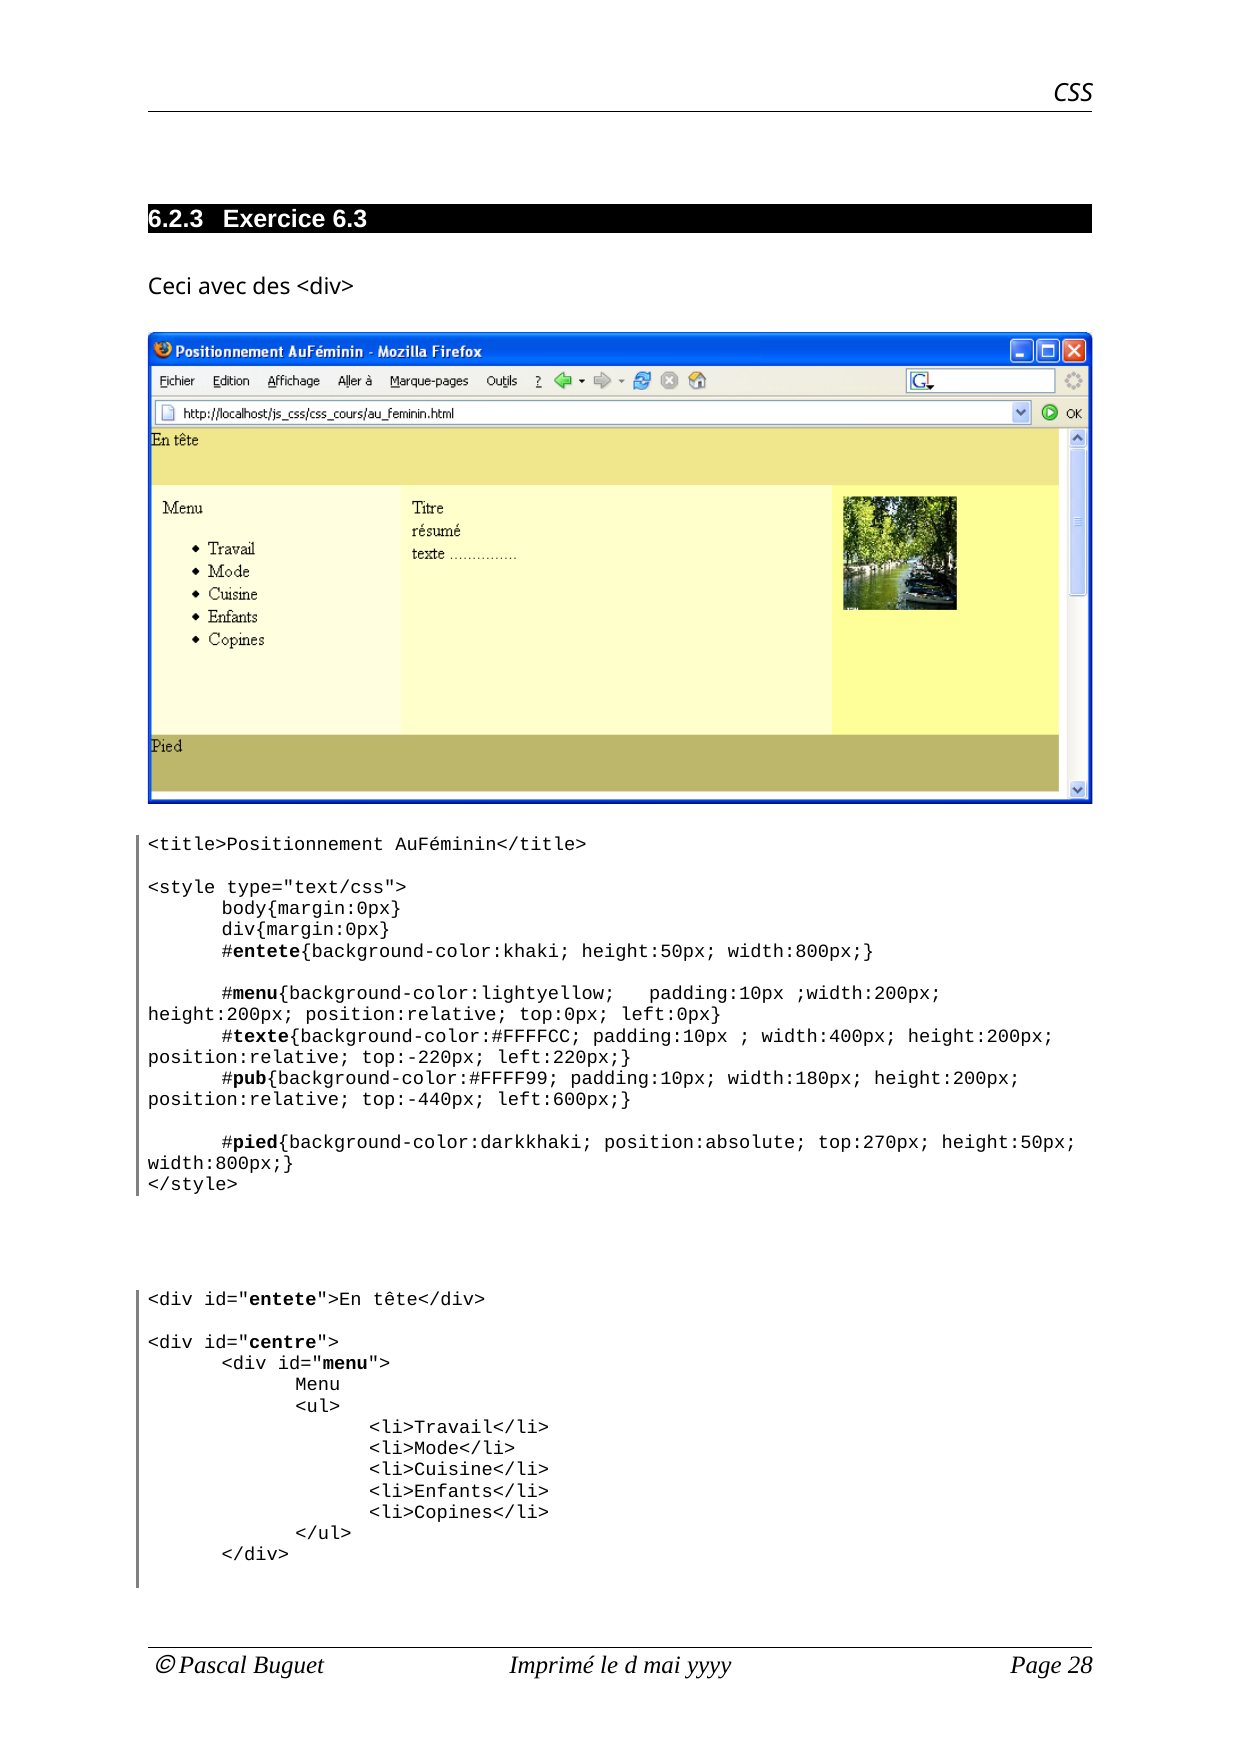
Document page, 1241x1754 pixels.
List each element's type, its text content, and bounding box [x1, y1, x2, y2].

text Menu [148, 1375, 1092, 1396]
text <li>Cuisine</li> [148, 1460, 1092, 1481]
text <style type="text/css"> [148, 878, 1092, 899]
text body{margin:0px} [148, 899, 1092, 920]
text </style> [148, 1175, 1092, 1196]
text <div id="entete">En tête</div> [148, 1290, 1092, 1311]
text #texte{background-color:#FFFFCC; padding:10px ; width:400px; height:200px; position:relative; top:-220px; left:220px;} [148, 1026, 1092, 1069]
text #pied{background-color:darkkhaki; position:absolute; top:270px; height:50px; width:800px;} [148, 1133, 1092, 1175]
picture [147, 332, 1093, 804]
text #pub{background-color:#FFFF99; padding:10px; width:180px; height:200px; position:relative; top:-440px; left:600px;} [148, 1069, 1092, 1111]
text <li>Copines</li> [148, 1503, 1092, 1524]
text <li>Enfants</li> [148, 1481, 1092, 1503]
text #menu{background-color:lightyellow; padding:10px ;width:200px; height:200px; position:relative; top:0px; left:0px} [148, 984, 1092, 1026]
text <div id="menu"> [148, 1354, 1092, 1375]
text Ceci avec des <div> [148, 270, 1092, 301]
text </ul> [148, 1524, 1092, 1545]
text #entete{background-color:khaki; height:50px; width:800px;} [148, 941, 1092, 963]
subtitle Exercice 6.3 [148, 204, 1092, 233]
text <title>Positionnement AuFéminin</title> [148, 835, 1092, 856]
text <li>Travail</li> [148, 1418, 1092, 1439]
text <li>Mode</li> [148, 1439, 1092, 1460]
text <ul> [148, 1396, 1092, 1418]
text <div id="centre"> [148, 1333, 1092, 1354]
text div{margin:0px} [148, 920, 1092, 941]
text </div> [148, 1545, 1092, 1566]
